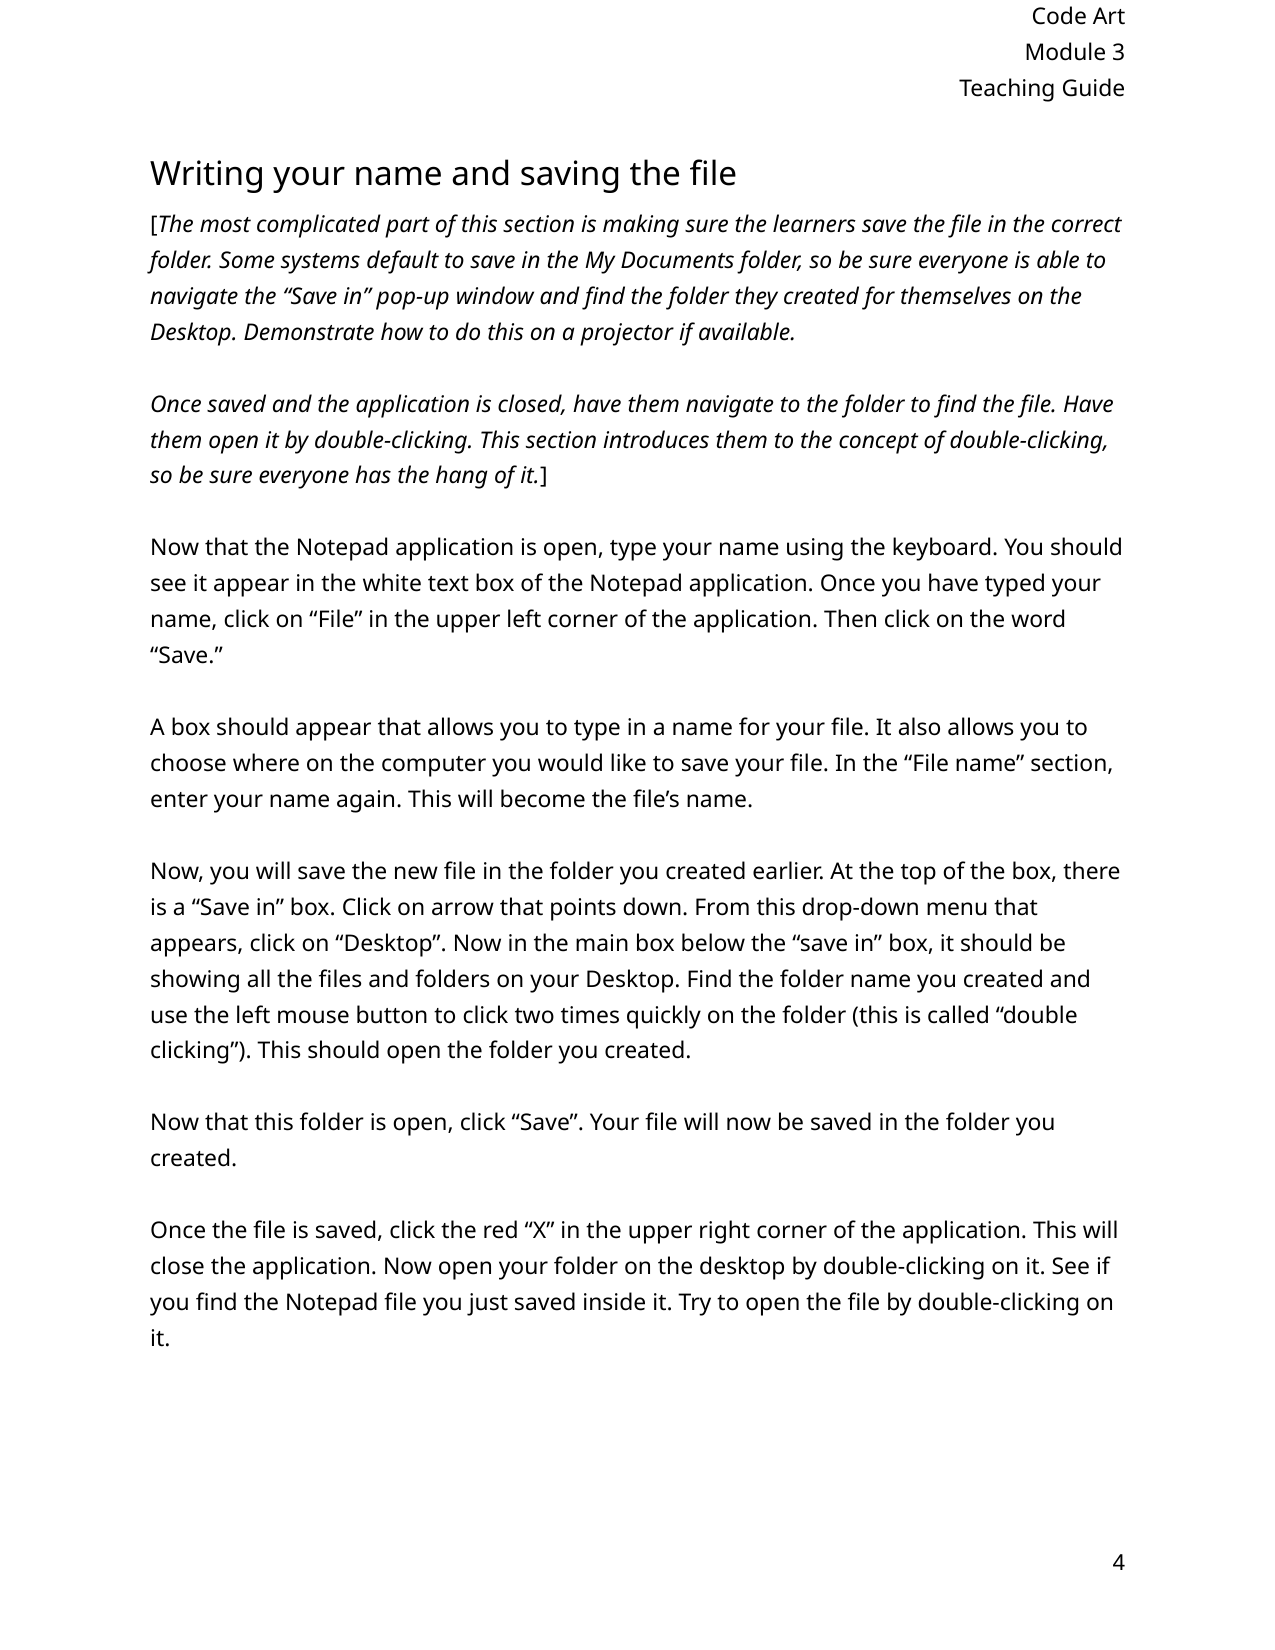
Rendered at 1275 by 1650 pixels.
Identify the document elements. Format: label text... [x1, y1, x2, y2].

text A box should appear that allows you to type in a name for your file. It also allows you to choose where on the computer you would like to save your file. In the “File name” section, enter your name again. This will become the file’s name. [150, 711, 1125, 814]
text Once saved and the application is closed, have them navigate to the folder to find the file. Have them open it by double-clicking. This section introduces them to the concept of double-clicking, so be sure everyone has the hang of it.] [150, 388, 1125, 491]
text Now that the Notepad application is open, type your name using the keyboard. You should see it appear in the white text box of the Notepad application. Once you have typed your name, click on “File” in the upper left corner of the application. Then click on the word “Save.” [150, 531, 1125, 670]
text Now, you will save the new file in the folder you created earlier. At the top of the box, there is a “Save in” box. Click on arrow that points down. From this drop-down menu that appears, click on “Desktop”. Now in the main box below the “save in” box, it should be showing all the files and folders on your Desktop. Find the folder name you created and use the left mouse button to click two times quickly on the folder (this is called “double clicking”). This should open the folder you created. [150, 855, 1125, 1066]
text Now that this folder is open, click “Save”. Your file will now be saved in the folder you created. [150, 1106, 1125, 1173]
subtitle Writing your name and saving the file [150, 150, 1125, 195]
text Once the file is saved, click the red “X” in the upper right corner of the application. This will close the application. Now open your folder on the desktop by double-clicking on it. See if you find the Notepad file you just saved inside it. Try to open the file by double-clicking on it. [150, 1214, 1125, 1353]
text [The most complicated part of this section is making sure the learners save the file in the correct folder. Some systems default to save in the My Documents folder, so be sure everyone is able to navigate the “Save in” pop-up window and find the folder they created for themselves on the Desktop. Demonstrate how to do this on a projector if available. [150, 208, 1125, 347]
